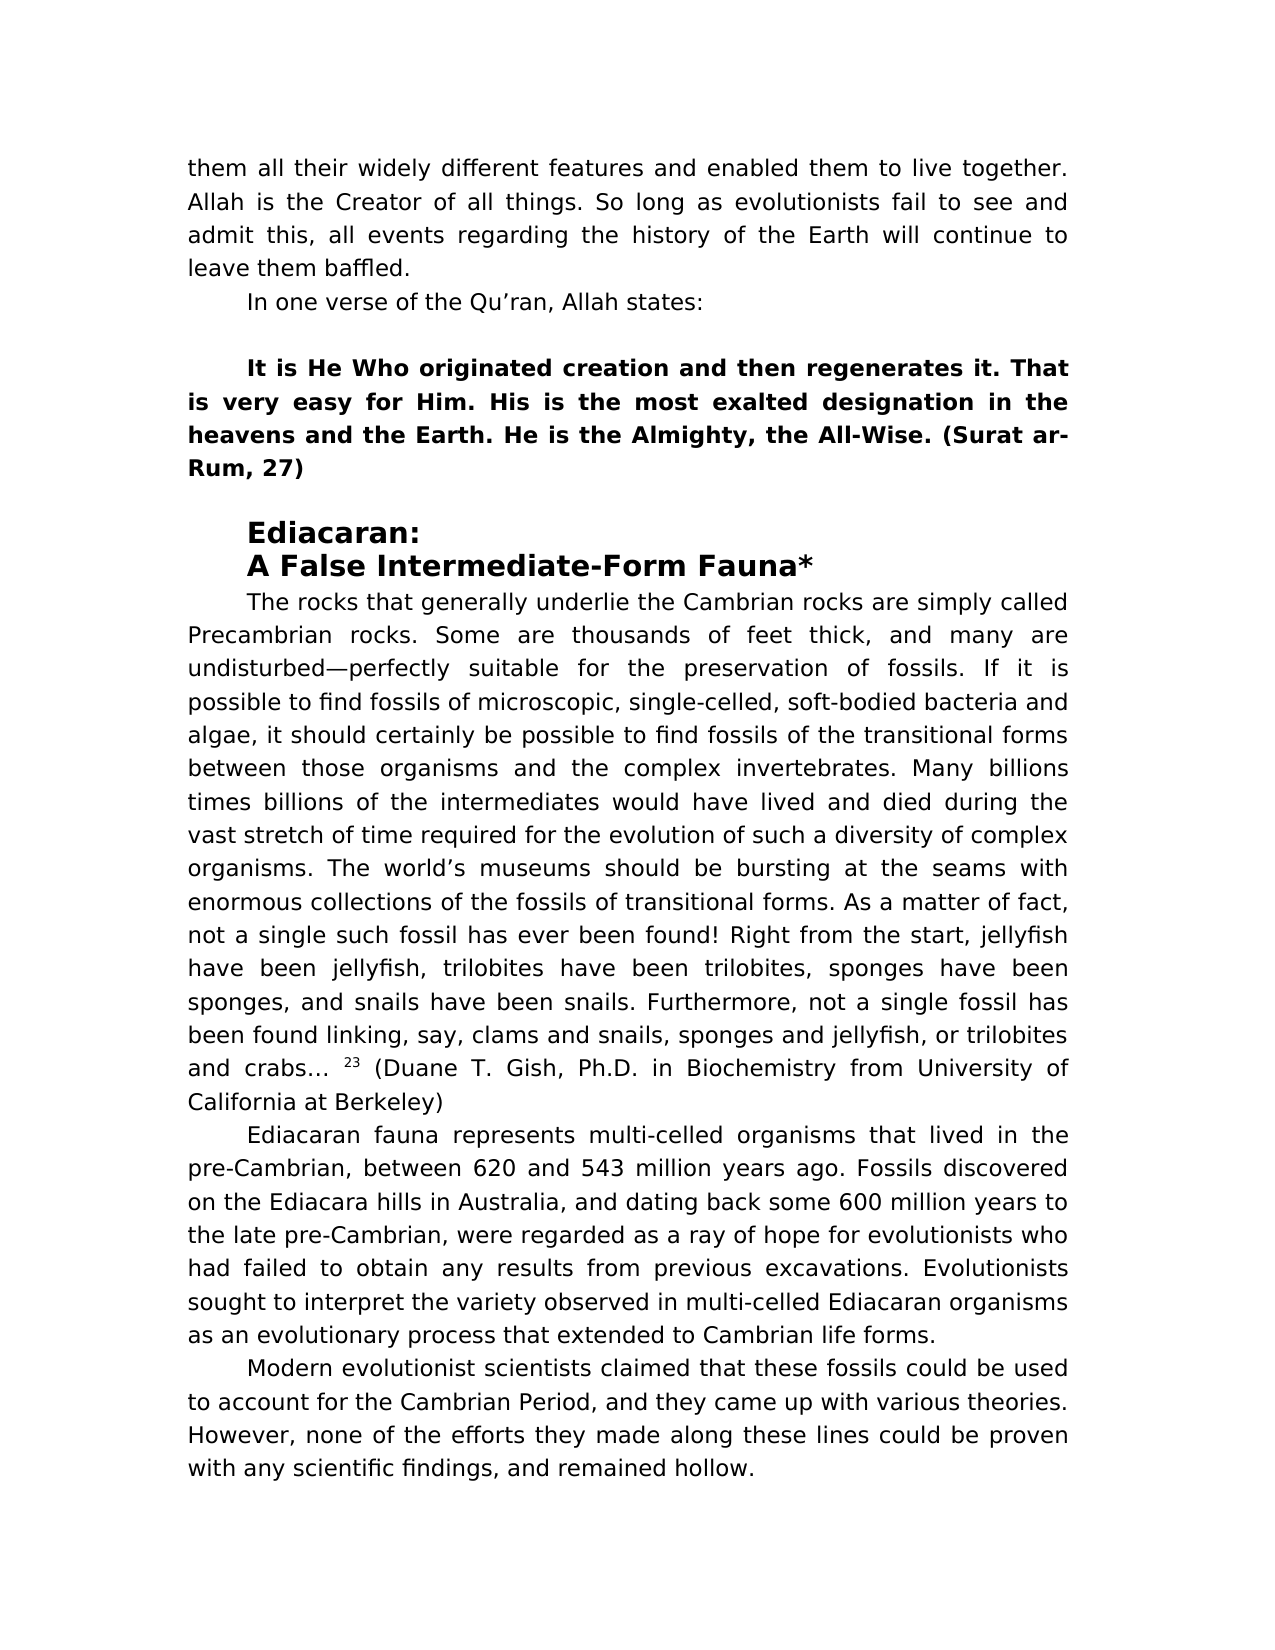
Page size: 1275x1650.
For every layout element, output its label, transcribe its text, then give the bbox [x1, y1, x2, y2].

text A False Intermediate-Form Fauna* [187, 550, 1070, 583]
text Modern evolutionist scientists claimed that these fossils could be used to account for the Cambrian Period, and they came up with various theories. However, none of the efforts they made along these lines could be proven with any scientific findings, and remained hollow. [187, 1350, 1070, 1483]
text them all their widely different features and enabled them to live together. Allah is the Creator of all things. So long as evolutionists fail to see and admit this, all events regarding the history of the Earth will continue to leave them baffled. [187, 150, 1070, 283]
text Ediacaran fauna represents multi-celled organisms that lived in the pre-Cambrian, between 620 and 543 million years ago. Fossils discovered on the Ediacara hills in Australia, and dating back some 600 million years to the late pre-Cambrian, were regarded as a ray of hope for evolutionists who had failed to obtain any results from previous excavations. Evolutionists sought to interpret the variety observed in multi-celled Ediacaran organisms as an evolutionary process that extended to Cambrian life forms. [187, 1117, 1070, 1350]
text In one verse of the Qu’ran, Allah states: [187, 283, 1070, 317]
text Ediacaran: [187, 517, 1070, 550]
text The rocks that generally underlie the Cambrian rocks are simply called Precambrian rocks. Some are thousands of feet thick, and many are undisturbed—perfectly suitable for the preservation of fossils. If it is possible to find fossils of microscopic, single-celled, soft-bodied bacteria and algae, it should certainly be possible to find fossils of the transitional forms between those organisms and the complex invertebrates. Many billions times billions of the intermediates would have lived and died during the vast stretch of time required for the evolution of such a diversity of complex organisms. The world’s museums should be bursting at the seams with enormous collections of the fossils of transitional forms. As a matter of fact, not a single such fossil has ever been found! Right from the start, jellyfish have been jellyfish, trilobites have been trilobites, sponges have been sponges, and snails have been snails. Furthermore, not a single fossil has been found linking, say, clams and snails, sponges and jellyfish, or trilobites and crabs… 23 (Duane T. Gish, Ph.D. in Biochemistry from University of California at Berkeley) [187, 583, 1070, 1117]
text It is He Who originated creation and then regenerates it. That is very easy for Him. His is the most exalted designation in the heavens and the Earth. He is the Almighty, the All-Wise. (Surat ar-Rum, 27) [187, 350, 1070, 483]
